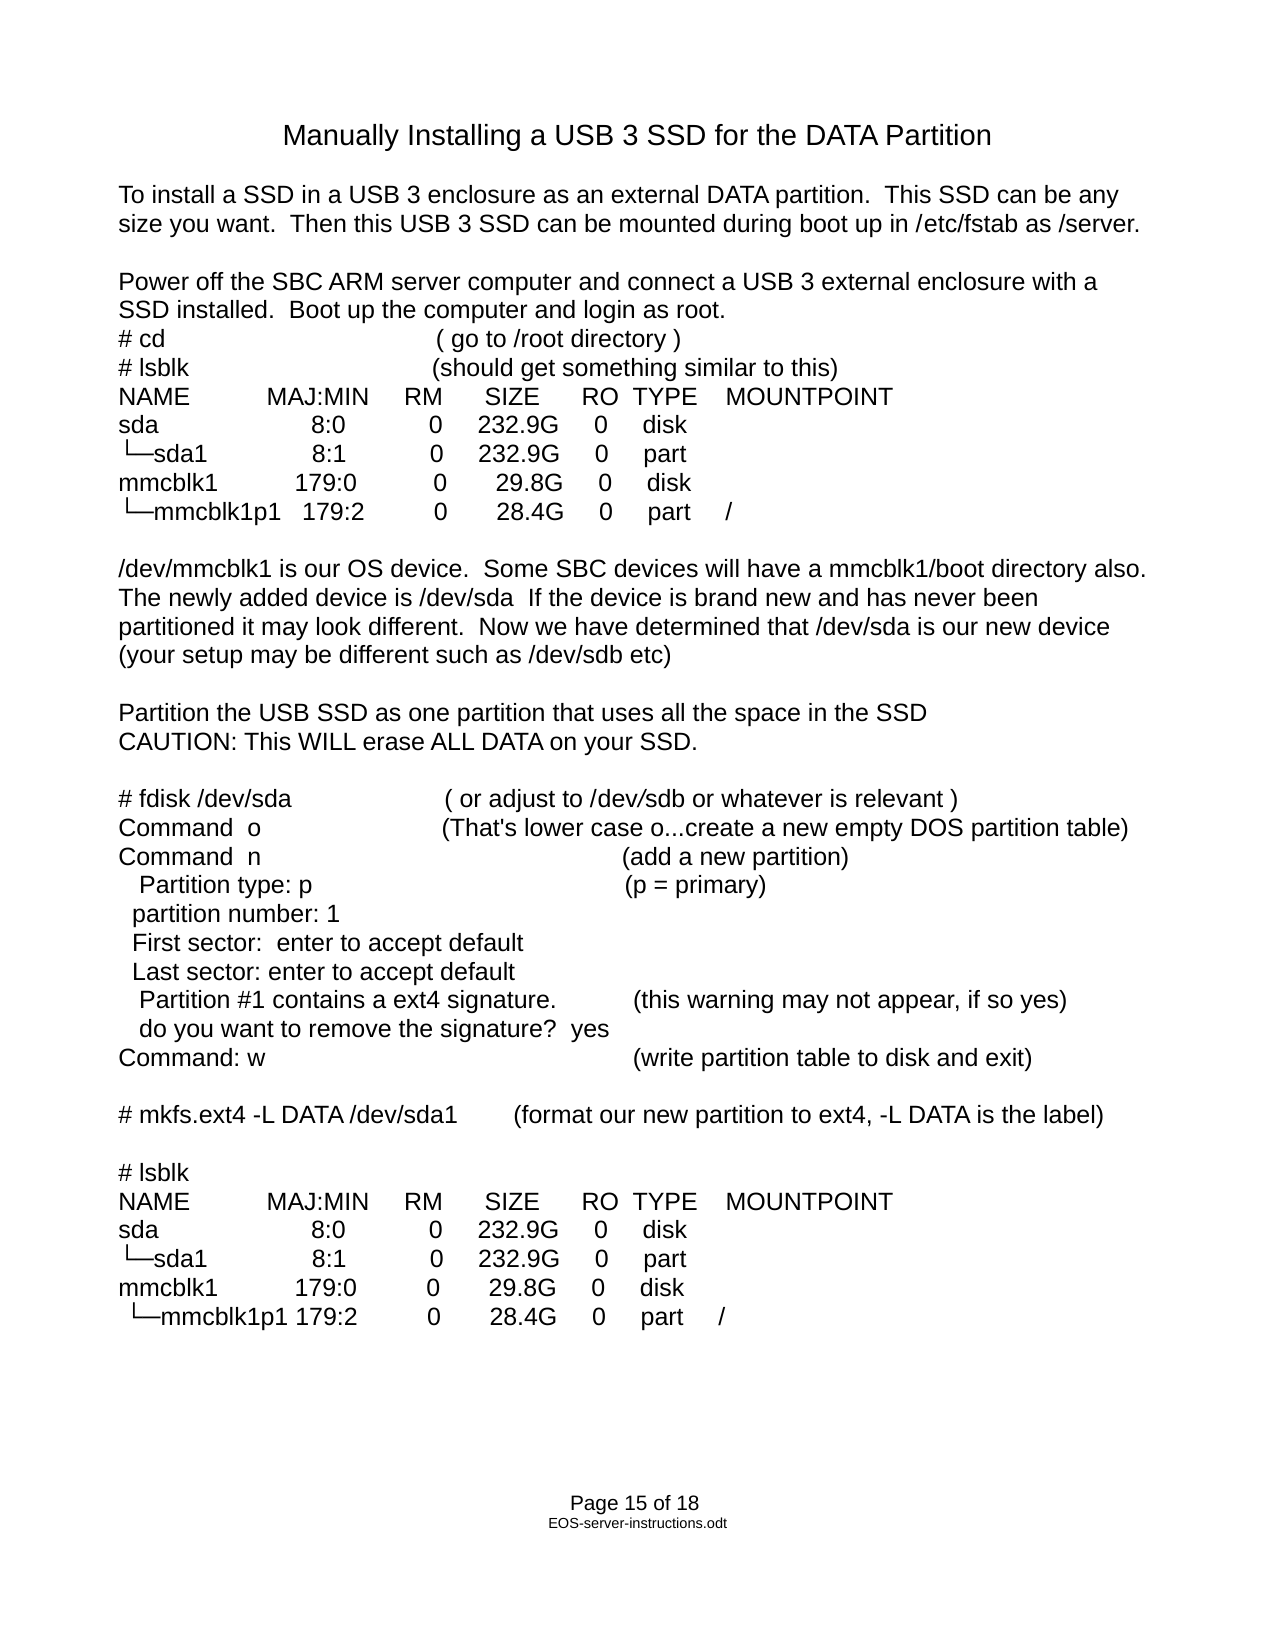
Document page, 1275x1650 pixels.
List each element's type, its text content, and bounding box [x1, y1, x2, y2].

text /dev/mmcblk1 is our OS device. Some SBC devices will have a mmcblk1/boot directory also. The newly added device is /dev/sda If the device is brand new and has never been partitioned it may look different. Now we have determined that /dev/sda is our new device (your setup may be different such as /dev/sdb etc) [118, 554, 1157, 669]
text # lsblk (should get something similar to this) [118, 353, 1157, 382]
text └─mmcblk1p1 179:2 0 28.4G 0 part / [118, 1302, 1157, 1330]
text Command n (add a new partition) [118, 842, 1157, 870]
text sda 8:0 0 232.9G 0 disk [118, 410, 1157, 439]
text NAME MAJ:MIN RM SIZE RO TYPE MOUNTPOINT [118, 1187, 1157, 1215]
text Manually Installing a USB 3 SSD for the DATA Partition [118, 118, 1157, 152]
text └─sda1 8:1 0 232.9G 0 part [118, 1244, 1157, 1273]
text sda 8:0 0 232.9G 0 disk [118, 1215, 1157, 1244]
text # mkfs.ext4 -L DATA /dev/sda1 (format our new partition to ext4, -L DATA is the label) [118, 1100, 1157, 1129]
text Partition type: p (p = primary) [118, 870, 1157, 899]
text Command: w (write partition table to disk and exit) [118, 1043, 1157, 1072]
text Partition the USB SSD as one partition that uses all the space in the SSD [118, 698, 1157, 727]
text # cd ( go to /root directory ) [118, 324, 1157, 353]
text NAME MAJ:MIN RM SIZE RO TYPE MOUNTPOINT [118, 382, 1157, 410]
text # lsblk [118, 1158, 1157, 1187]
text mmcblk1 179:0 0 29.8G 0 disk [118, 468, 1157, 497]
text Partition #1 contains a ext4 signature. (this warning may not appear, if so yes) [118, 985, 1157, 1014]
text First sector: enter to accept default [118, 928, 1157, 957]
text To install a SSD in a USB 3 enclosure as an external DATA partition. This SSD can be any size you want. Then this USB 3 SSD can be mounted during boot up in /etc/fstab as /server. [118, 180, 1157, 238]
text Last sector: enter to accept default [118, 957, 1157, 985]
text do you want to remove the signature? yes [118, 1014, 1157, 1043]
text └─sda1 8:1 0 232.9G 0 part [118, 439, 1157, 468]
text └─mmcblk1p1 179:2 0 28.4G 0 part / [118, 497, 1157, 525]
text mmcblk1 179:0 0 29.8G 0 disk [118, 1273, 1157, 1302]
text partition number: 1 [118, 899, 1157, 928]
text Power off the SBC ARM server computer and connect a USB 3 external enclosure with a SSD installed. Boot up the computer and login as root. [118, 267, 1157, 324]
text # fdisk /dev/sda ( or adjust to /dev/sdb or whatever is relevant ) [118, 784, 1157, 813]
text CAUTION: This WILL erase ALL DATA on your SSD. [118, 727, 1157, 755]
text Command o (That's lower case o...create a new empty DOS partition table) [118, 813, 1157, 842]
